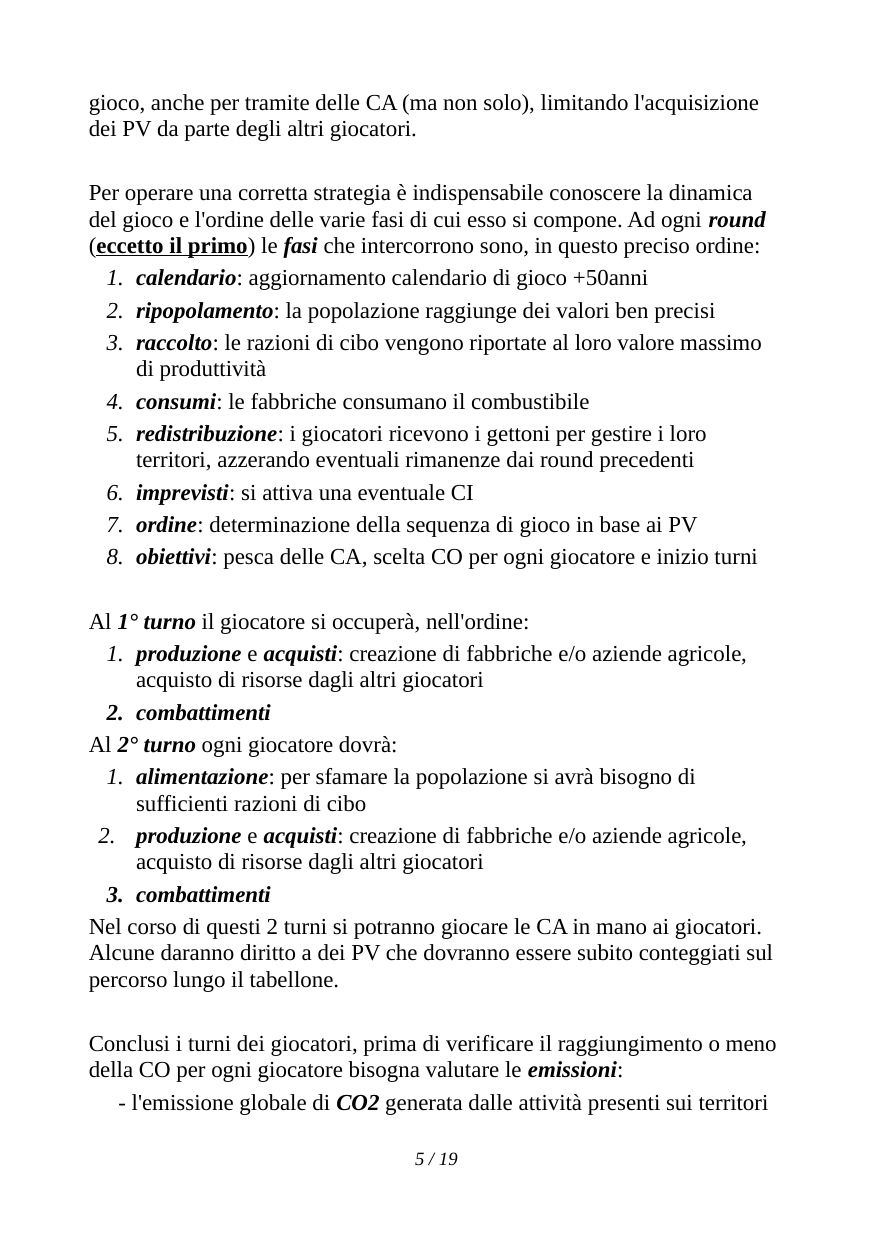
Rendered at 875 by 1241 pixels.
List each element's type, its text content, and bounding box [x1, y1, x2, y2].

list combattimenti [106, 699, 786, 725]
text gioco, anche per tramite delle CA (ma non solo), limitando l'acquisizione dei PV da parte degli altri giocatori. [88, 88, 786, 141]
text Nel corso di questi 2 turni si potranno giocare le CA in mano ai giocatori. Alcune daranno diritto a dei PV che dovranno essere subito conteggiati sul percorso lungo il tabellone. [88, 913, 786, 992]
list imprevisti: si attiva una eventuale CI [106, 479, 786, 505]
list ordine: determinazione della sequenza di gioco in base ai PV [106, 511, 786, 537]
list produzione e acquisti: creazione di fabbriche e/o aziende agricole, acquisto di risorse dagli altri giocatori [106, 640, 786, 693]
list calendario: aggiornamento calendario di gioco +50anni [106, 264, 786, 291]
list combattimenti [106, 881, 786, 907]
text Al 1° turno il giocatore si occuperà, nell'ordine: [88, 608, 786, 634]
list obiettivi: pesca delle CA, scelta CO per ogni giocatore e inizio turni [106, 543, 786, 569]
text - l'emissione globale di CO2 generata dalle attività presenti sui territori [118, 1089, 786, 1115]
text Al 2° turno ogni giocatore dovrà: [88, 731, 786, 757]
list raccolto: le razioni di cibo vengono riportate al loro valore massimo di produttività [106, 329, 786, 382]
list produzione e acquisti: creazione di fabbriche e/o aziende agricole, acquisto di risorse dagli altri giocatori [98, 822, 786, 875]
list consumi: le fabbriche consumano il combustibile [106, 388, 786, 414]
text Conclusi i turni dei giocatori, prima di verificare il raggiungimento o meno della CO per ogni giocatore bisogna valutare le emissioni: [88, 1030, 786, 1083]
list redistribuzione: i giocatori ricevono i gettoni per gestire i loro territori, azzerando eventuali rimanenze dai round precedenti [106, 420, 786, 473]
list alimentazione: per sfamare la popolazione si avrà bisogno di sufficienti razioni di cibo [106, 763, 786, 816]
list ripopolamento: la popolazione raggiunge dei valori ben precisi [106, 297, 786, 323]
text Per operare una corretta strategia è indispensabile conoscere la dinamica del gioco e l'ordine delle varie fasi di cui esso si compone. Ad ogni round (eccetto il primo) le fasi che intercorrono sono, in questo preciso ordine: [88, 179, 786, 258]
